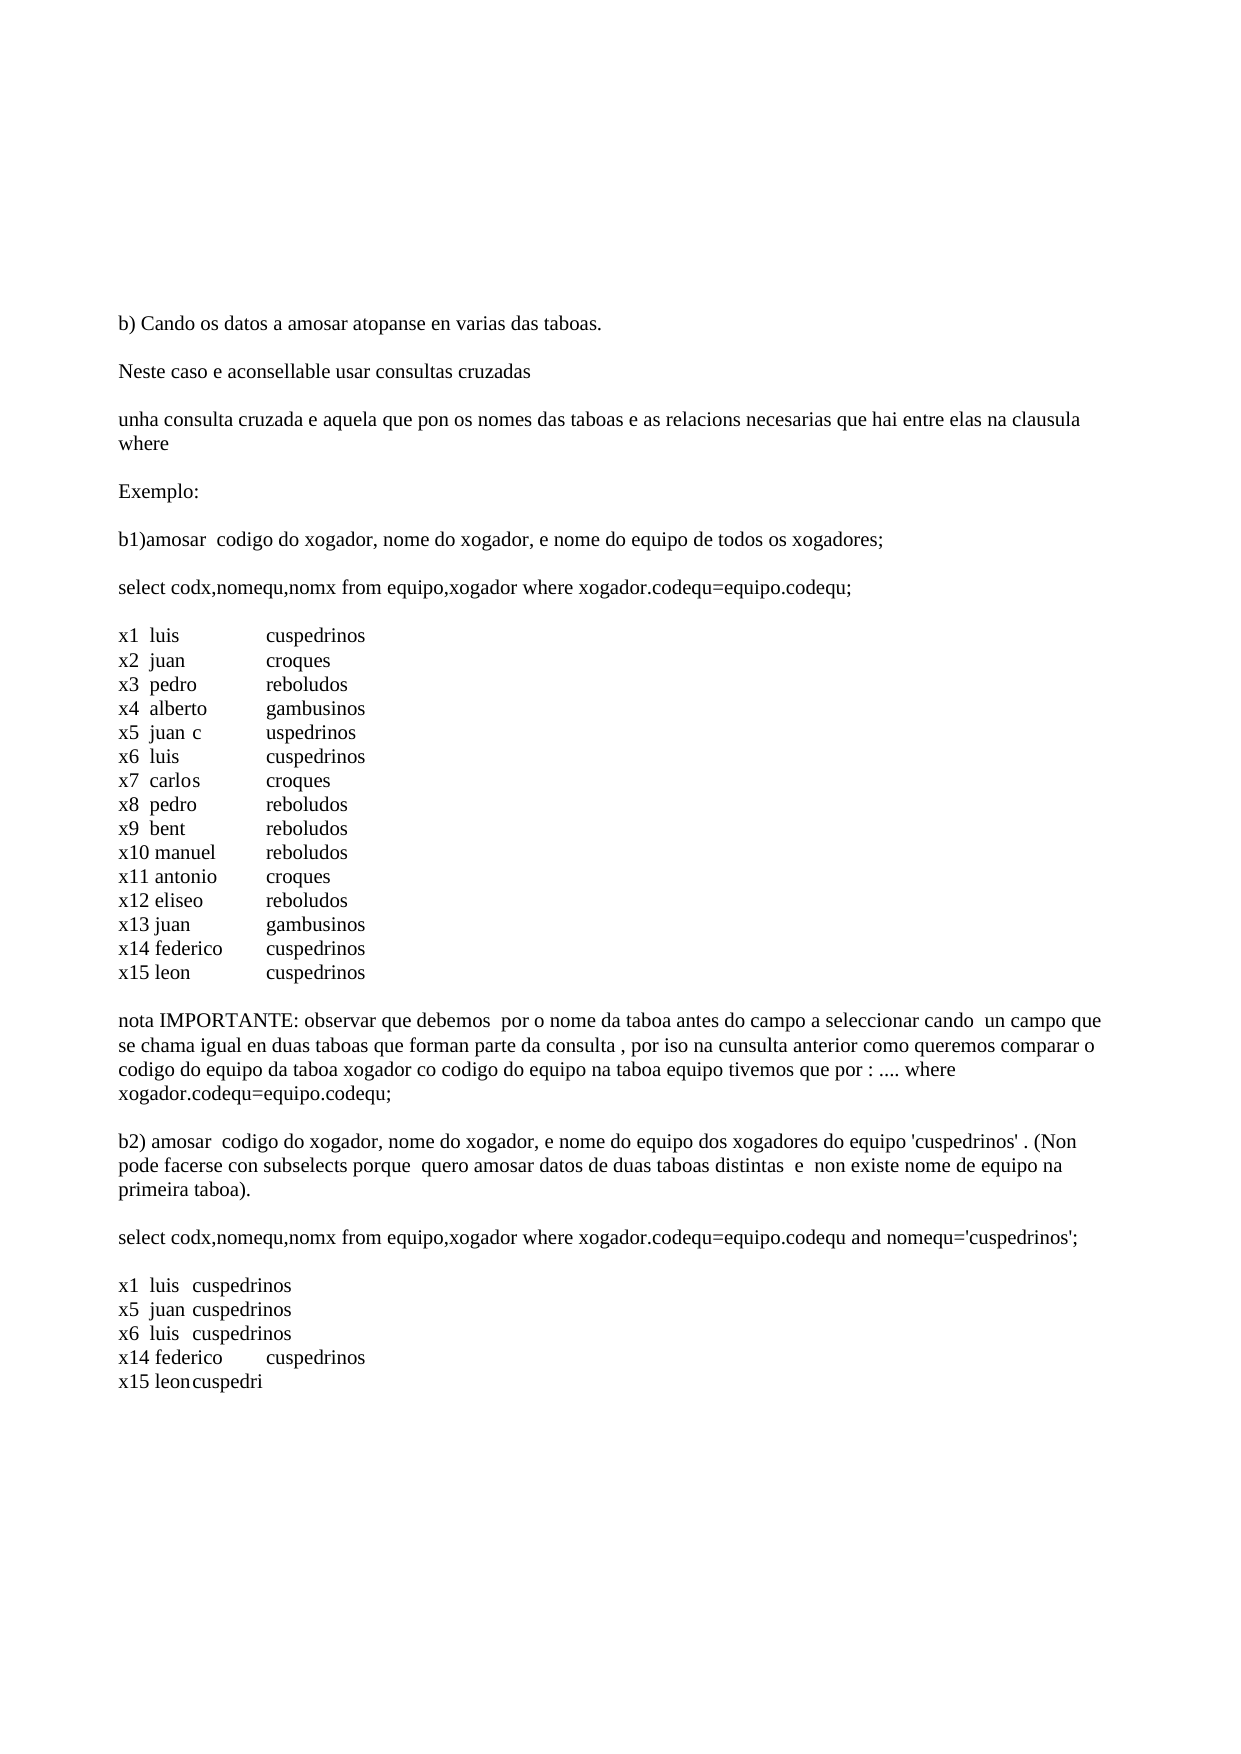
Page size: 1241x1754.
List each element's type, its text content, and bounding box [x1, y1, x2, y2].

text x14 federico cuspedrinos [118, 936, 1122, 960]
text x5 juan c uspedrinos [118, 720, 1122, 744]
text x2 juan croques [118, 647, 1122, 672]
text x6 luis cuspedrinos [118, 1321, 1122, 1345]
text x8 pedro reboludos [118, 792, 1122, 816]
text x10 manuel reboludos [118, 840, 1122, 864]
text x9 bent reboludos [118, 816, 1122, 840]
text select codx,nomequ,nomx from equipo,xogador where xogador.codequ=equipo.codequ and nomequ='cuspedrinos'; [118, 1225, 1122, 1249]
text x1 luis cuspedrinos [118, 1273, 1122, 1297]
text x15 leon cuspedri [118, 1369, 1122, 1393]
text x13 juan gambusinos [118, 912, 1122, 936]
text b1)amosar codigo do xogador, nome do xogador, e nome do equipo de todos os xogadores; [118, 527, 1122, 551]
text x3 pedro reboludos [118, 672, 1122, 696]
text x4 alberto gambusinos [118, 696, 1122, 720]
text Exemplo: [118, 479, 1122, 503]
text unha consulta cruzada e aquela que pon os nomes das taboas e as relacions necesarias que hai entre elas na clausula where [118, 407, 1122, 455]
text x14 federico cuspedrinos [118, 1345, 1122, 1369]
text x7 carlo s croques [118, 768, 1122, 792]
text x5 juan cuspedrinos [118, 1297, 1122, 1321]
text b2) amosar codigo do xogador, nome do xogador, e nome do equipo dos xogadores do equipo 'cuspedrinos' . (Non pode facerse con subselects porque quero amosar datos de duas taboas distintas e non existe nome de equipo na primeira taboa). [118, 1129, 1122, 1201]
text x6 luis cuspedrinos [118, 744, 1122, 768]
text Neste caso e aconsellable usar consultas cruzadas [118, 359, 1122, 383]
text x11 antonio croques [118, 864, 1122, 888]
text nota IMPORTANTE: observar que debemos por o nome da taboa antes do campo a seleccionar cando un campo que se chama igual en duas taboas que forman parte da consulta , por iso na cunsulta anterior como queremos comparar o codigo do equipo da taboa xogador co codigo do equipo na taboa equipo tivemos que por : .... where xogador.codequ=equipo.codequ; [118, 1008, 1122, 1105]
text b) Cando os datos a amosar atopanse en varias das taboas. [118, 311, 1122, 335]
text x15 leon cuspedrinos [118, 960, 1122, 984]
text select codx,nomequ,nomx from equipo,xogador where xogador.codequ=equipo.codequ; [118, 575, 1122, 599]
text x12 eliseo reboludos [118, 888, 1122, 912]
text x1 luis cuspedrinos [118, 623, 1122, 647]
